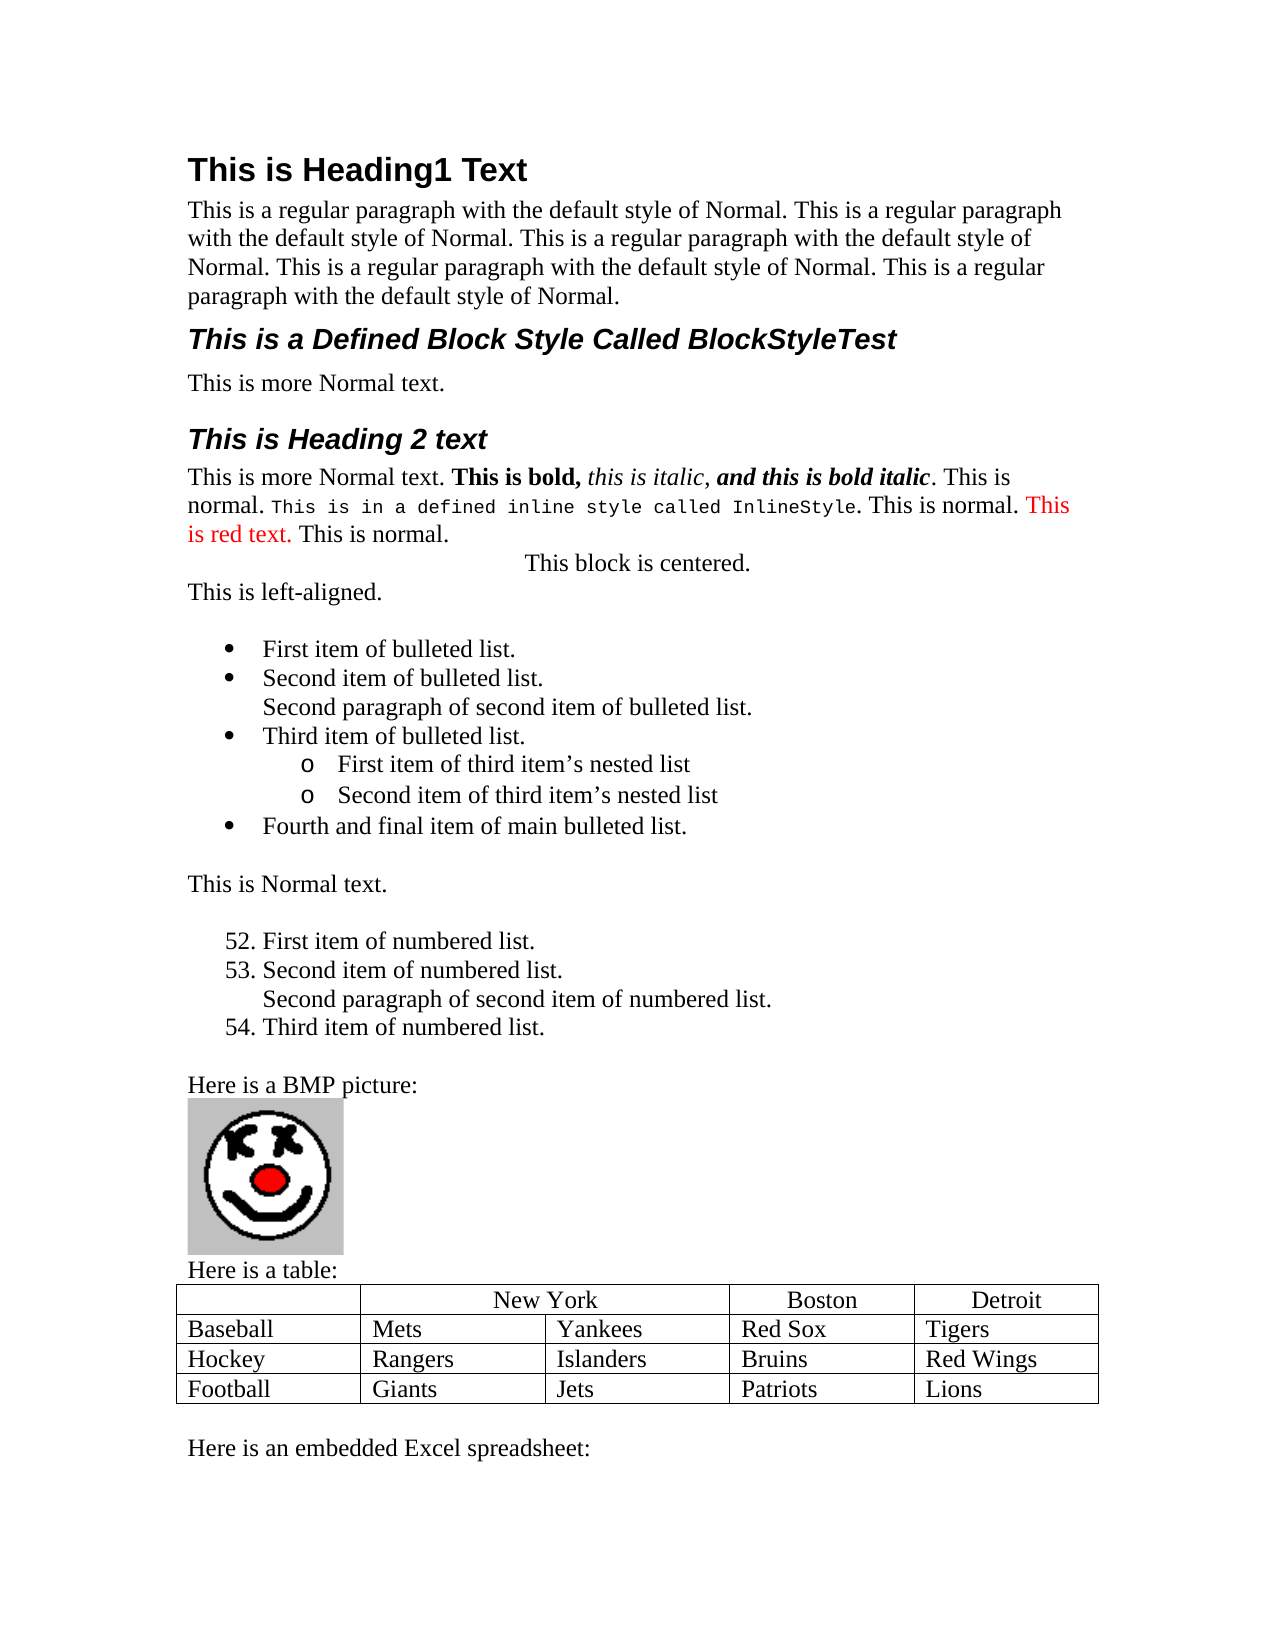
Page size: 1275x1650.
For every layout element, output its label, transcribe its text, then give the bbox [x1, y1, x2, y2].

list Fourth and final item of main bulleted list. [225, 811, 1087, 840]
list Third item of numbered list. [225, 1012, 1087, 1041]
list First item of numbered list. [225, 926, 1087, 955]
table_cell Patriots [730, 1374, 914, 1403]
table_cell Jets [546, 1374, 729, 1403]
text Second paragraph of second item of bulleted list. [262, 692, 1087, 721]
text Here is an embedded Excel spreadsheet: [187, 1433, 1087, 1461]
text This is more Normal text. This is bold, this is italic, and this is bold italic. This is normal. This is in a defined inline style called InlineStyle. This is normal. This is red text. This is normal. [187, 462, 1087, 548]
subtitle This is Heading1 Text [187, 150, 1087, 188]
text This is left-aligned. [187, 577, 1087, 606]
table_cell Mets [361, 1315, 545, 1343]
text Here is a table: [187, 1255, 1087, 1284]
text Here is a BMP picture: [187, 1070, 1087, 1099]
table_cell Lions [915, 1374, 1098, 1403]
list Third item of bulleted list. [225, 721, 1087, 749]
text This block is centered. [187, 548, 1087, 577]
text Second paragraph of second item of numbered list. [262, 984, 1087, 1012]
table_cell Islanders [546, 1344, 729, 1373]
text This is a regular paragraph with the default style of Normal. This is a regular paragraph with the default style of Normal. This is a regular paragraph with the default style of Normal. This is a regular paragraph with the default style of Normal. This is a regular paragraph with the default style of Normal. [187, 195, 1087, 310]
list First item of bulleted list. [225, 634, 1087, 663]
table_cell Rangers [361, 1344, 545, 1373]
table_cell Tigers [915, 1315, 1098, 1343]
table_cell Giants [361, 1374, 545, 1403]
list Second item of third item’s nested list [300, 780, 1087, 811]
text This is a Defined Block Style Called BlockStyleTest [187, 322, 1087, 356]
table_header Boston [730, 1285, 914, 1313]
subtitle This is Heading 2 text [187, 422, 1087, 456]
text This is more Normal text. [187, 368, 1087, 397]
table_cell Football [177, 1374, 360, 1403]
table_cell Red Sox [730, 1315, 914, 1343]
list Second item of numbered list. [225, 955, 1087, 984]
list First item of third item’s nested list [300, 749, 1087, 780]
table_header Detroit [915, 1285, 1098, 1313]
table_header [177, 1285, 360, 1313]
table_cell Baseball [177, 1315, 360, 1343]
list Second item of bulleted list. [225, 663, 1087, 692]
table_cell Hockey [177, 1344, 360, 1373]
picture [187, 1098, 344, 1255]
table_header New York [361, 1285, 729, 1313]
table_cell Yankees [546, 1315, 729, 1343]
text This is Normal text. [187, 869, 1087, 897]
table_cell Bruins [730, 1344, 914, 1373]
table_cell Red Wings [915, 1344, 1098, 1373]
